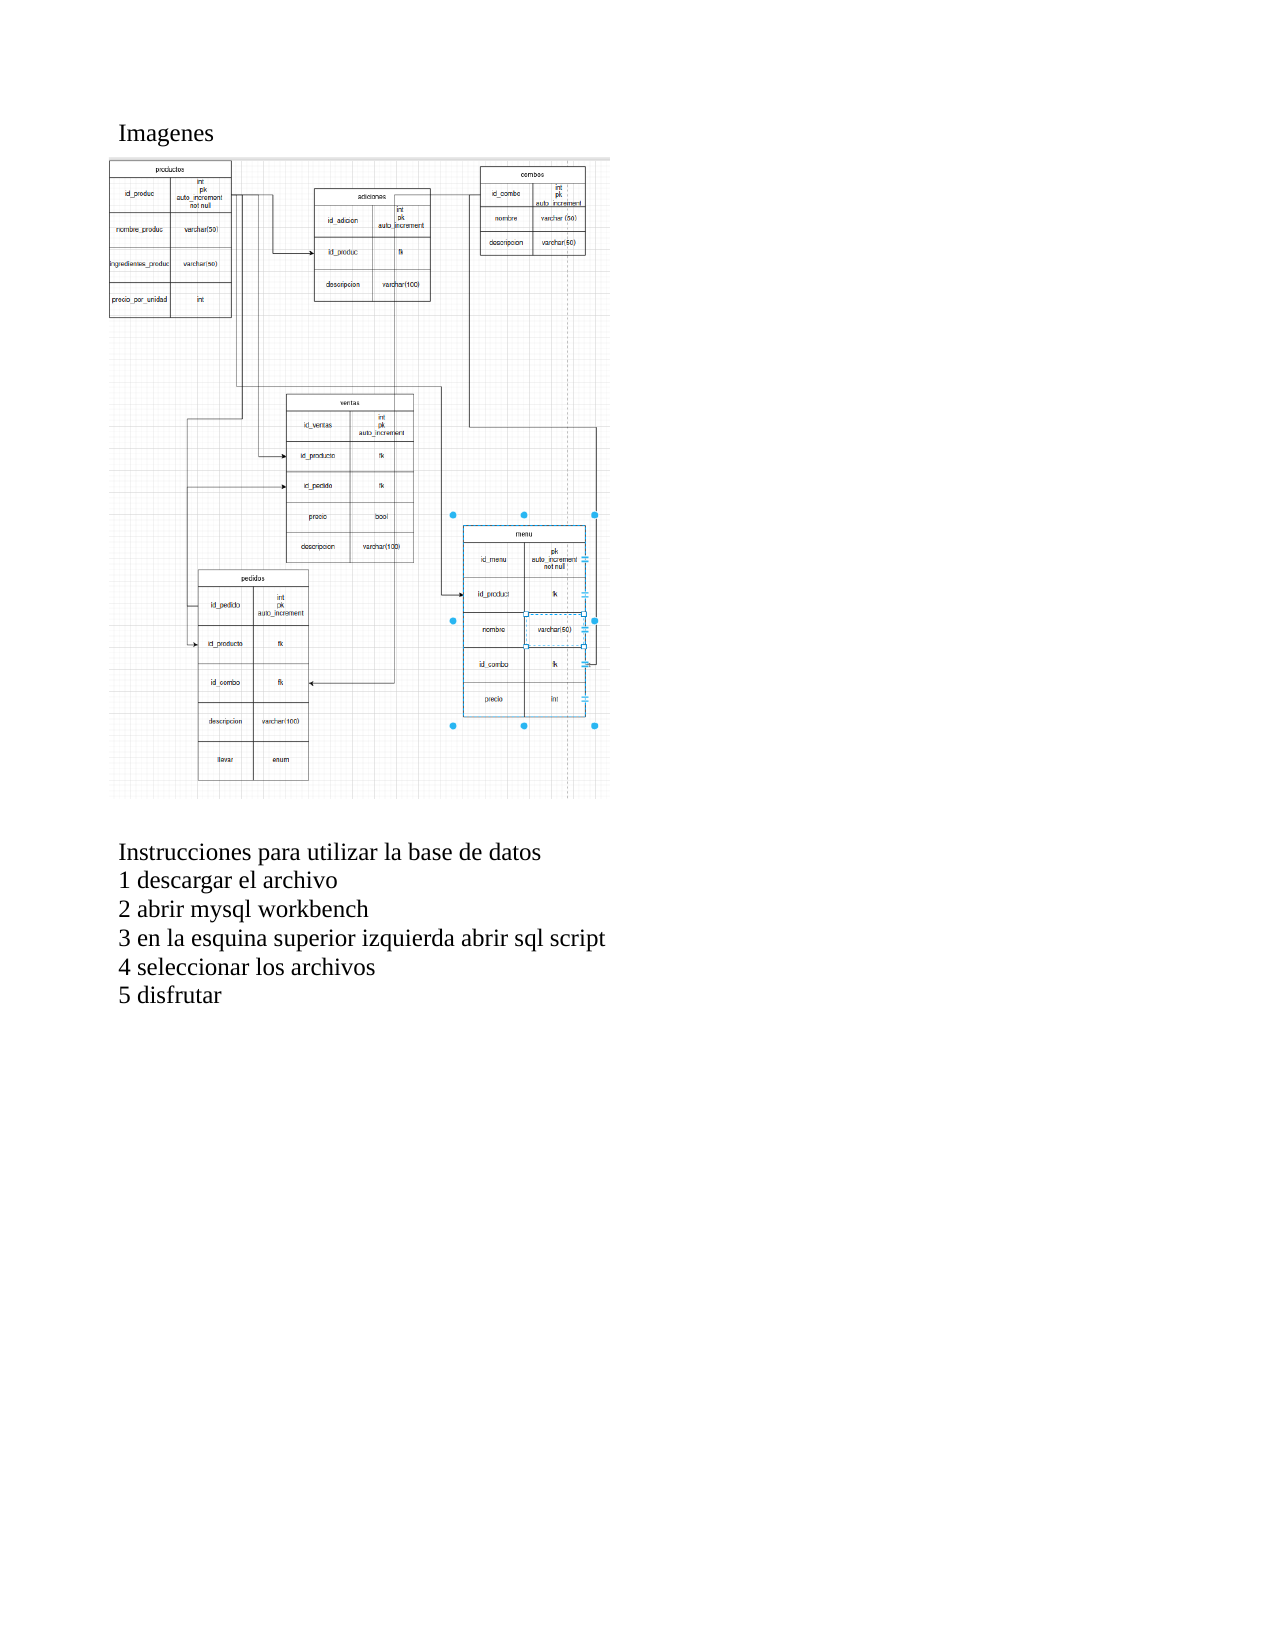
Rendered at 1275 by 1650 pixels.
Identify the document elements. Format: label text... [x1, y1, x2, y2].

text 2 abrir mysql workbench [118, 894, 1157, 923]
text 5 disfrutar [118, 981, 1157, 1009]
text 4 seleccionar los archivos [118, 952, 1157, 981]
text 1 descargar el archivo [118, 866, 1157, 894]
picture [108, 157, 610, 799]
text Instrucciones para utilizar la base de datos [118, 837, 1157, 866]
text 3 en la esquina superior izquierda abrir sql script [118, 923, 1157, 952]
text Imagenes [118, 118, 1157, 176]
